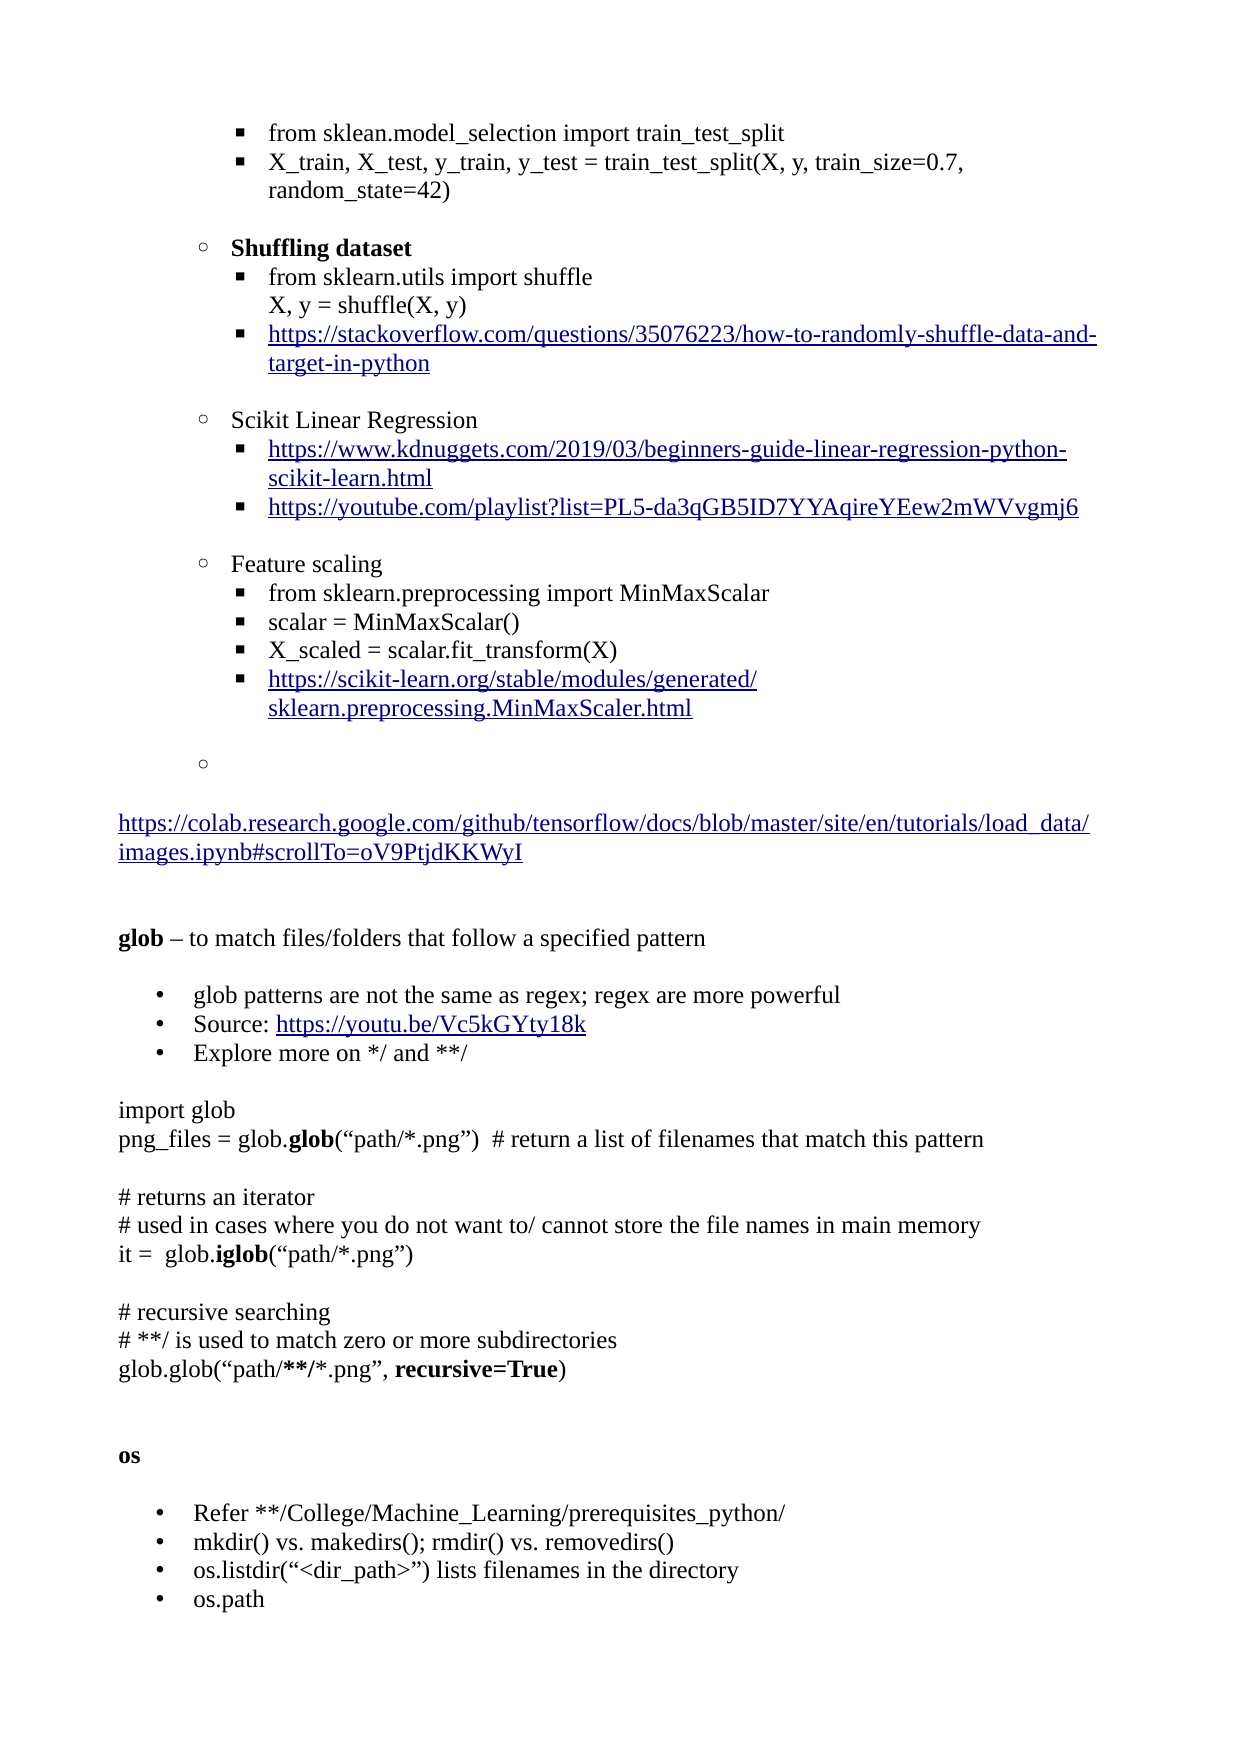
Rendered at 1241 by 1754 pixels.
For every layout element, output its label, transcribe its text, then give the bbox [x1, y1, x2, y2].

list from sklean.model_selection import train_test_split [231, 118, 1122, 147]
list https://stackoverflow.com/questions/35076223/how-to-randomly-shuffle-data-and-target-in-python [231, 319, 1122, 377]
text png_files = glob.glob(“path/*.png”) # return a list of filenames that match this pattern [118, 1124, 1122, 1153]
list from sklearn.preprocessing import MinMaxScalar [231, 578, 1122, 607]
list Scikit Linear Regression [193, 406, 1122, 434]
list Source: https://youtu.be/Vc5kGYty18k [156, 1009, 1122, 1038]
list Shuffling dataset [193, 233, 1122, 262]
list https://youtube.com/playlist?list=PL5-da3qGB5ID7YYAqireYEew2mWVvgmj6 [231, 492, 1122, 521]
list Refer **/College/Machine_Learning/prerequisites_python/ [156, 1498, 1122, 1527]
list glob patterns are not the same as regex; regex are more powerful [156, 981, 1122, 1009]
list mkdir() vs. makedirs(); rmdir() vs. removedirs() [156, 1527, 1122, 1556]
text # **/ is used to match zero or more subdirectories [118, 1326, 1122, 1354]
list Explore more on */ and **/ [156, 1038, 1122, 1067]
list os.listdir(“<dir_path>”) lists filenames in the directory [156, 1556, 1122, 1584]
list X_train, X_test, y_train, y_test = train_test_split(X, y, train_size=0.7, random_state=42) [231, 147, 1122, 204]
list https://www.kdnuggets.com/2019/03/beginners-guide-linear-regression-python-scikit-learn.html [231, 434, 1122, 492]
list from sklearn.utils import shuffle [231, 262, 1122, 291]
text # used in cases where you do not want to/ cannot store the file names in main memory [118, 1211, 1122, 1239]
list scalar = MinMaxScalar() [231, 607, 1122, 636]
text https://colab.research.google.com/github/tensorflow/docs/blob/master/site/en/tutorials/load_data/images.ipynb#scrollTo=oV9PtjdKKWyI [118, 808, 1122, 866]
text # recursive searching [118, 1297, 1122, 1326]
list X_scaled = scalar.fit_transform(X) [231, 636, 1122, 664]
list https://scikit-learn.org/stable/modules/generated/sklearn.preprocessing.MinMaxScaler.html [231, 664, 1122, 722]
text X, y = shuffle(X, y) [268, 291, 1122, 319]
text it = glob.iglob(“path/*.png”) [118, 1239, 1122, 1268]
text # returns an iterator [118, 1182, 1122, 1211]
text os [118, 1441, 1122, 1469]
list os.path [156, 1584, 1122, 1613]
text glob – to match files/folders that follow a specified pattern [118, 923, 1122, 952]
text import glob [118, 1096, 1122, 1124]
list Feature scaling [193, 549, 1122, 578]
text glob.glob(“path/**/*.png”, recursive=True) [118, 1354, 1122, 1383]
